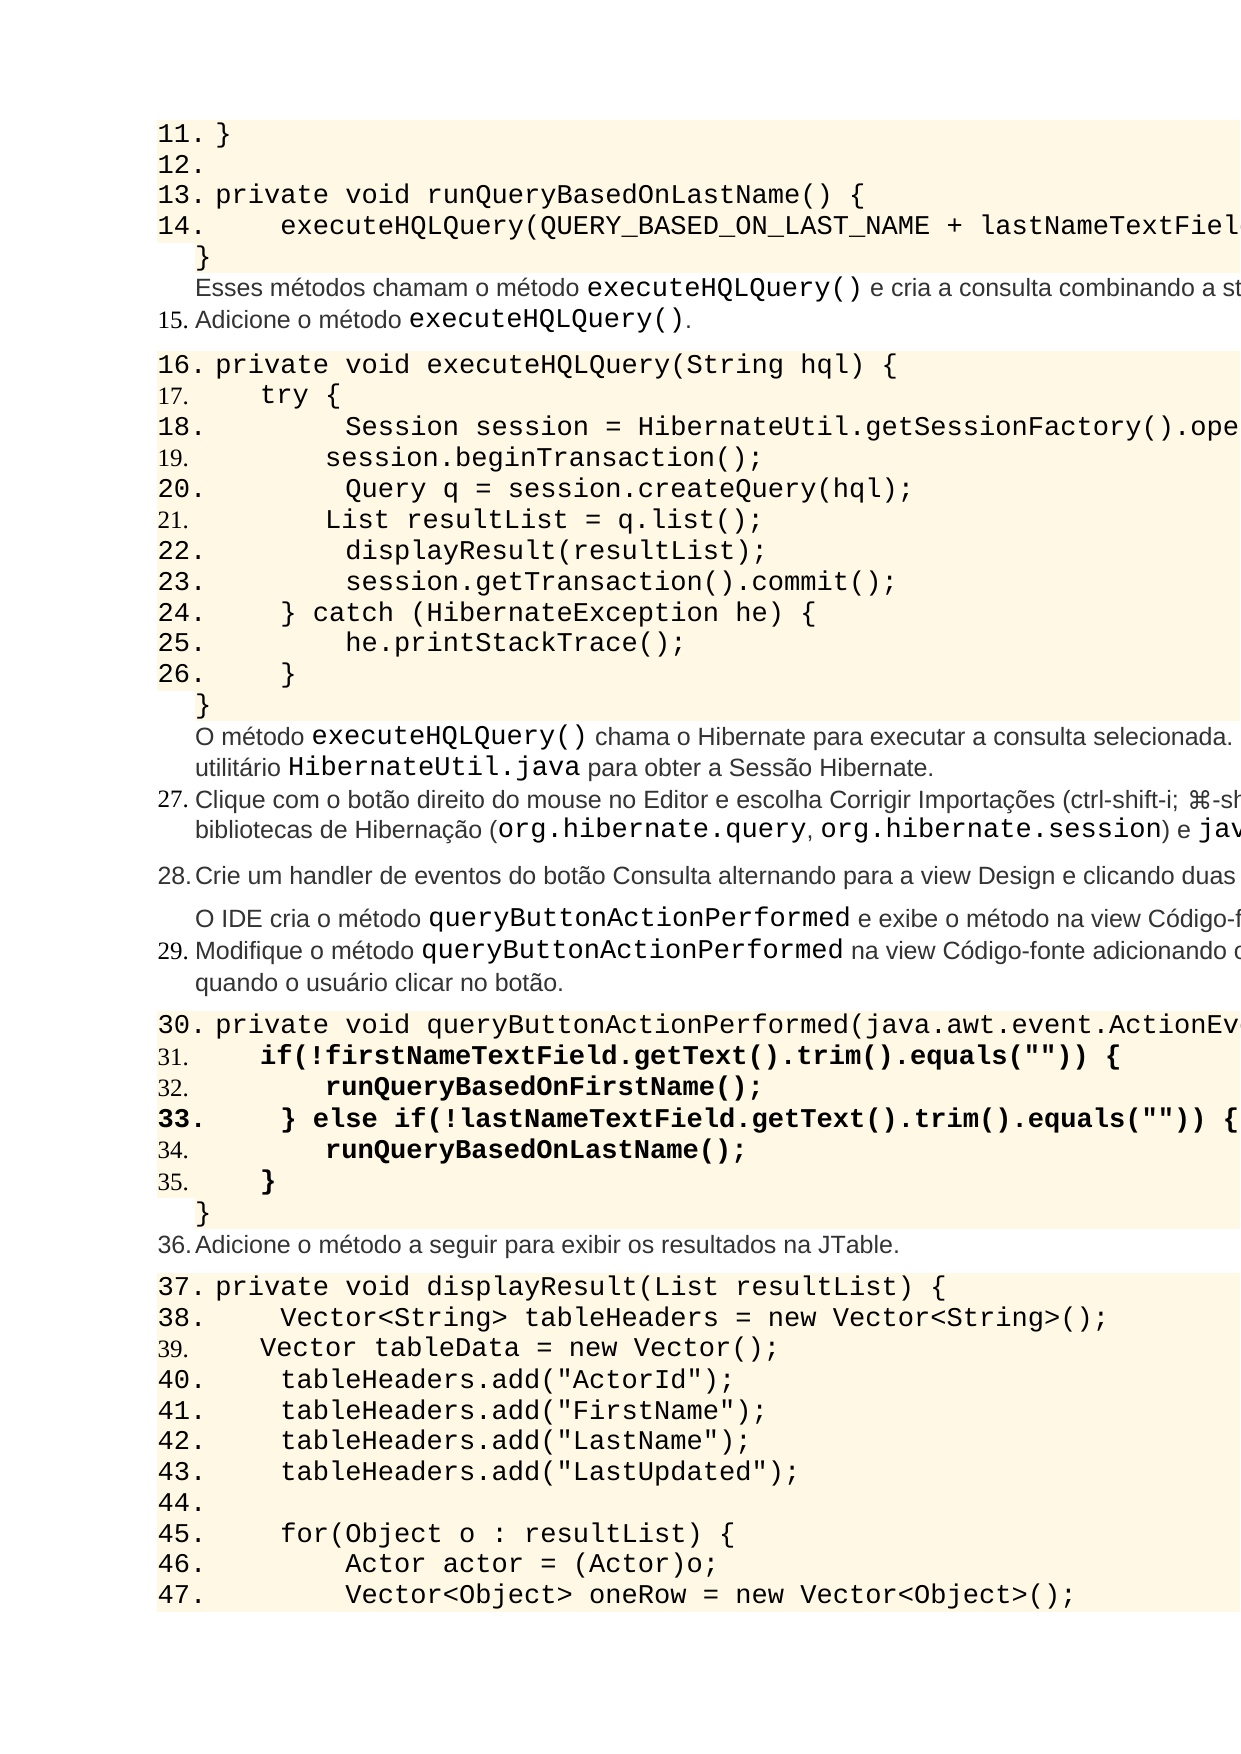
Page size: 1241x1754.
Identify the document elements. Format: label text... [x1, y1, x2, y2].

table_header Usando o Hibernate em uma Aplicação Java Swing - Tutorial do NetBeans IDE Neste tutorial, você usa o NetBeans IDE para criar e implantar uma aplicação Java Swing que exibe dados de um banco de dados. A aplicação usa o framework do Hibernate como camada de persistência para recuperar POJOs (objetos Java antigos e simples) de um banco de dados relacional. O Hibernate é o framework que fornece ferramentas para o mapeamento relacional de objeto (ORM). O tutorial demonstra o suporte para o framework do Hibernate no IDE e como usar os assistentes para criar os arquivos necessários do Hibernate. Depois de criar objetos Java e configurar a aplicação usar o Hibernate, você cria uma interface GUI para a pesquisa e exibição dos dados. Neste tutorial, você constrói uma aplicação de administração corporativa para a aplicação Web de Loja de DVDs. Este tutorial abrange como criar uma aplicação que permita a consulta do perfil de um ator com base na correspondência com o primeiro ou último nome. Se você desejar, poderá ampliar a aplicação para consultar os detalhes de um filme e adicionar/atualizar/deletar itens. Este tutorial usa o MySQL e o banco de dados Sakila, mas você pode usar qualquer servidor de banco de dados compatível com aplicações Hibernate. O banco de dados Sakila é um banco de dados de amostra que pode ser obtido por download no site MySQL. As informações para a definição do banco de dados Sakila são fornecidas nas seções a seguir. Antes de começar este tutorial, talvez você queira se familiarizar com a documentação a seguir. A documentação do Hibernate em hibernate.org. Introdução à Construção de GUIs Tutorial Estabelecendo Conexão com um Banco de Dados MySQL. Para construir esta aplicação usando o Maven, consulte Criando uma Aplicação Maven Swing usando o Hibernate. Conteúdo Criando o Banco de Dados Criando o Projeto da Aplicação Java Swing Adicionando o Suporte do Hibernate ao Projeto Criando o Arquivo de Configuração do Hibernate Modificando o Arquivo de Configuração do Hibernate Criando o Arquivo de Ajuda HibernateUtil.java Gerando Arquivos de Mapeamento Hibernate e Classes Java Criando o Arquivo de Engenharia Reversa Criando Arquivos de Mapeamento Hibernate e POJOs Usando um Banco de Dados Criando a GUI da Aplicação Criando o Form JFrame Adicionando Elementos ao Form Criando a Consulta no Editor de Consultas HQL Adicionando a Consulta ao Form Executando o Projeto Fazendo Download do Projeto da Solução Criando POJOs e Mapeando Arquivos Individualmente(Opcional) Para seguir este tutorial, são necessários os recursos e o software a seguir. Você pode fazer download de um arquivo compactado zip do projeto finalizado. Criando o Banco de Dados Este tutorial usa um banco de dados MySQL chamado sakila. O banco de dados de amostra não é incluído quando você instala o IDE, portanto você precisa criar o banco de dados primeiro para seguir este tutorial. O banco de dados Sakila é uma amostra gratuita do banco de dados MySQL, disponível no site MySQL. Para criar o banco de dados sakila, você pode fazer o download e instalar o plug-in Banco de Dados de Amostra do Sakila usando o Gerenciador de plug-ins. Depois de instalar o plug-in, você pode criar o banco de dados sakila da janela Serviços. O banco de dados sakila é adicionado à lista de bancos de dados na caixa de diálogo Criar banco de dados MySQL. Para obter mais informações sobre a configuração do IDE para trabalhar com o MySQL, consulte o tutorial Estabelecendo Conexão com um Banco de Dados MySQL. Abra o Gerenciador de plug-ins e instale o plug-in Banco de Dados de Amostra do Sakila. Depois de instalar o plug-in, inicie o servidor do banco de dados MySQL ampliando o nó Banco de dados na janela Serviços, clicando com o botão direito do mouse no nó Servidor MySQL e escolhendo Iniciar. Clique com o botão direito do mouse no nó Servidor MySQL e escolha Criar Banco de Dados. Selecione o banco de dados Sakila na lista drop-down Novo Nome de Banco de Dados, na caixa de diálogo Criar Banco de Dados MySQL. Clique em OK. Quando você clicar em OK, um nó do Salkila será exibido sob o nó Servidor MySQL. Clique com o botão direito do mouse no nó do Sakila e escolha Conectar. Quando você clicar em Conectar, um nó de conexão do banco de dados do banco de dados Sakila (jdbc:mysql://localhost:3306/sakila [nome de usuário em Default]) será apresentado no nó Bancos de Dados. Quando uma conexão for aberta, você poderá exibir os dados no banco de dados ampliando o nó de conexão. Criando o Projeto da Aplicação Java Swing Neste exercício você cria um projeto da aplicação Java Swing simples chamado DVDStoreAdmin. Selecione Arquivo > Novo Projeto (Ctrl-Shift-N). Selecione Aplicação Java na categoria Java e clique em Próximo. Insira DVDStoreAdmin para o nome do projeto e defina a sua localização. Desmarque a opção Usar Pasta Dedicada, se ela estiver selecionada. Para este tutorial, não é necessário copiar as bibliotecas do projeto em uma pasta dedicada, pois você não precisará compartilhar bibliotecas com outros usuários. Desmarque Criar Classe Principal. Clique em Finalizar. Quando você clicar em Finalizar, o IDE criará o projeto da aplicação Java. O projeto não tem uma classe principal. Você criará um form e o definirá como classe principal. Adicionando o Suporte do Hibernate ao Projeto Para adicionar suporte ao HIbernate em um projeto J2SE, é necessário adicionar a biblioteca Hibernate ao projeto. A biblioteca Hibernate está incluída no IDE e pode ser adicionada a qualquer projeto clicando com o botão direito do mouse no nó "Bibliotecas" da janela Projetos, escolhendo "Adicionar Biblioteca" e selecionando a biblioteca Hibernate na caixa de diálogo Adicionar Biblioteca. O IDE inclui assistentes para ajudá-lo a criar os arquivos Hibernate necessários em seu projeto. É possível usar os assistentes no IDE para criar um arquivo de configuração Hibernate e uma classe de ajuda do utilitário. Se você criar o arquivo de configuração Hibernate usando um assistente, o IDE adicionará automaticamente as bibliotecas Hibernate ao projeto. Criando o Arquivo de Configuração do Hibernate O arquivo de configuração Hibernate (hibernate.cfg.xml) contém informações sobre a conexão do banco de dados, os mapeamentos de recursos e outras propriedades da conexão. Ao criar um arquivo de configuração Hibernate usando um assistente, você especifica a conexão do banco de dados de uma lista de conexões de bancos de dados registradas no IDE. Durante a geração do arquivo de configuração, o IDE adiciona automaticamente os detalhes da conexão e as informações de dialeto com base na conexão de banco de dados selecionada. O IDE também adiciona automaticamente a biblioteca Hibernate ao classpath do projeto. Depois de criar o arquivo de configuração, você pode editar o arquivo usando o editor de múltipla exibição, ou editar o XML diretamente no editor XML. Clique com o botão direito do mouse no nó Pacotes de Código-fonte na janela Projetos e escolha Novo > Outro para abrir o assistente para Novo Arquivo. Selecione o Assistente Configuração do Hibernate a partir da categoria Hibernate. Clique em Próximo. Mantenha as definições default no painel Nome e Localização (se desejar criar o arquivo no diretório src). Clique em Próximo. Selecione a conexão sakila na lista drop-down Conexão do Banco de Dados. Clique em Finalizar. Quando você clicar em Finalizar, o IDE abrirá o hibernate.cfg.xml no editor de código-fonte. O IDE cria o arquivo de configuração na raiz do classpatch contextual da aplicação (na janela Arquivos, WEB-INF/classes). Na janela Projetos, o arquivo está localizado no pacote de código-fonte <pacote default>. O arquivo de configuração contém informações sobre um único banco de dados. Se planeja conectar a vários bancos de dados, você pode criar vários arquivos de configuração no projeto, um para cada servidor de banco de dados; porém, por default, a classe utilitário de ajuda usará o arquivo hibernate.cfg.xml que está na localização-raiz. Se você expandir o nó Bibliotecas na janela Projetos, observará que o IDE acrescentou os arquivos JAR do Hibernate obrigatórios e o JAR do conector MySQL. Modificando o Arquivo de Configuração do Hibernate Neste exercício, você editará as propriedades default especificadas em hibernate.cfg.xml para ativar o log de depuração para instruções SQL. Abra hibernate.cfg.xml na guia Desenho. Você pode abrir o arquivo expandindo o nó Arquivos de Configuração na janela Projetos e clicando duas vezes em hibernate.cfg.xml. Expanda o nó Propriedades da Configuração em Propriedades Opcionais. Clique em Adicionar para abrir a caixa de diálogo Adicionar Propriedade do Hibernate. Na caixa de diálogo, selecione a propriedade hibernate.show_sql e defina o valor para true. Clique em OK. Isso ativa o log de depuração das instruções SQL. Clique em Adicionar no nó Propriedades Diversas e selecione hibernate.query.factory_class na lista drop-down Nome da Propriedade. Selecione org.hibernate.hql.classic.ClassicQueryTranslatorFactory como o Valor da Propriedade. Clique em OK. Observação para o NetBeans IDE 6.9. Você deve digitar org.hibernate.hql.classic.ClassicQueryTranslatorFactory como o Valor da Propriedade. No NetBeans IDE 6.9, o Valor da Propriedade na lista drop-down para a classe de fábrica está incorreto. Se clicar na guia XML no editor, você pode ver o arquivo na view XML. O arquivo deve ter uma aparência semelhante a esta: <hibernate-configuration> <session-factory name="session1"> <property name="hibernate.dialect">org.hibernate.dialect.MySQLDialect</property> <property name="hibernate.connection.driver_class">com.mysql.jdbc.Driver</property> <property name="hibernate.connection.url">jdbc:mysql://localhost:3306/sakila</property> <property name="hibernate.connection.username">root</property> <property name="hibernate.connection.password">######</property> <property name="hibernate.show_sql">true</property> <property name="hibernate.query.factory_class">org.hibernate.hql.classic.ClassicQueryTranslatorFactory</property> </session-factory> </hibernate-configuration> Salve as alterações feitas no arquivo. Após você criar o form e defini-lo como a classe principal você poderá ver a consulta SQL impressa na janela de Saída do IDE quando você executar o projeto. Criando o Arquivo de Ajuda HibernateUtil.java Para usar o Hibernate, é necessário criar uma classe de ajuda que lide com a inicialização e que acesse o SessionFactory do Hibernate para obter um objeto de Sessão. A classe chama o método configure() do Hibernate, carrega o arquivo de configuraçãohibernate.cfg.xml e, em seguida, constrói o SessionFactory para obter o objeto de Sessão. Nesta seção, você usa o assistente para Novo Arquivo a fim de criar a classe helper HibernateUtil.java. Clique com o botão direito do mouse no nó dos Pacote de Códigos-fonte e selecione Novo > Outro para abrir o assistente para Novo Arquivo. Selecione Hibernate na lista Categorias e HibernateUtil.java na lista Tipos de Arquivo. Clique em Próximo. Insira HibernateUtil como nome da classe e sakila.util como nome do pacote. Clique em Finalizar. Quando você clicar em Finalizar, o HibernateUtil.java será aberto no editor. Você pode fechar o arquivo porque não precisa editá-lo. Gerando Arquivos de Mapeamento Hibernate e Classes Java Neste tutorial você usa um POJO (objeto Java antigo e simples), o Actor.java, para representar os dados na tabela ACTOR do banco de dados. A classe especifica os campos para as colunas nas tabelas e usa setters e getters simples para recuperar e gravar dados. Para mapear o Actor.java para a tabela ACTOR, você pode usar um arquivo de mapeamento do Hibernate ou usar anotações na classe. Você pode usar o assistente Engenharia Reversa e os Arquivos de Mapeamento do Hibernate e POJOs obtidos de um assistente de banco de dados para criar múltiplos POJOs e arquivos de mapeamento com base nas tabelas selecionadas do banco de dados. Como alternativa, você pode usar assistentes no IDE para ajudar a criar POJOs individuais e arquivos de mapeamento a partir do rascunho. Observações. Ao criar arquivos para múltiplas tabelas, você provavelmente desejará usar os assistentes. Neste tutorial, você só precisa criar um POJO e um arquivo de mapeamento, portanto, é muito mais fácil criar os arquivos individualmente. Você pode consultar as etapas para a criação dos POJOs e arquivos de mapeamento individualmente no final deste tutorial. Criando o Arquivo de Engenharia Reversa O arquivo de engenharia reversa (hibernate.reveng.xml) é um arquivo XML que pode ser usado para modificar as definições default usadas ao gerar arquivos Hibernate a partir dos metadados do banco de dados especificado em hibernate.cfg.xml. O assistente gera o arquivo com as definições default básicas. Você pode modificar o arquivo para especificar explicitamente o esquema do banco de dados que será utilizado, para filtrar as tabelas que não serão usadas e para especificar como os tipos JDBC são mapeados para tipos Hibernate. Clique com o botão direito do mouse no nó dos Pacote de Códigos-fonte e selecione Novo > Outro para abrir o assistente para Novo Arquivo. Selecione Hibernate na lista Categorias e o assistente Engenharia Reversa do Hibernate a partir da lista Tipos de Arquivos. Clique em Próximo. Digite hibernate.reveng como o nome do arquivo. Mantenha o default src como a Localização. Clique em Próximo. Selecione actor no painel Tabelas Disponíveis e clique em Adicionar. Clique em Finalizar. O assistente gera um arquivo de engenharia reversa hibernate.reveng.xml. Você pode fechar o arquivo de engenharia reversa porque não precisará editar o arquivo. Criando Arquivos de Mapeamento Hibernate e POJOs de um Banco de Dados Os Arquivos de Mapeamento do Hibernate e os POJOs obtidos de um Assistente de Banco de Dados geram arquivos com base em tabelas em um banco de dados. Quando você usa o assistente, o IDE gera POJOs e os arquivos de mapeamento com base nas tabelas do banco de dados especificadas em hibernate.reveng.xml e, a seguir, adiciona as entradas do mapeamento no hibernate.cfg.xml. Quando usa o assistente, você pode escolher os arquivos que deseja que o IDE gere (somente os POJOs, por exemplo) e selecionar as opções de geração de código (gerar código que use anotações EJB 3, por exemplo). Clique com o botão direito do mouse no nó Pacotes de Código-fonte na janela Projetos e escolha Novo > Outro para abrir o assistente para Novo Arquivo. Selecione Arquivos de Mapeamento do Hibernate e POJOs provenientes de um Banco de Dados na categoria Hibernate. Clique em Próximo. Selecione hibernate.cfg.xml na lista drop-down Arquivo de Configuração Hibernate, caso não esteja selecionado. Selecione hibernate.reveng.xml na lista drop-down Arquivo de Engenharia Reversa Hibernate, caso não esteja selecionado. Certifique-se de que as opções Código do Domínio e Mapeamentos XML do Hibernate estejam selecionadas. Insira sakila.entity para o nome do Pacote. Clique em Finalizar. Quando você clica em Finalizar, o IDE gera o POJO Actor.java com todos os campos necessários, gerando também um arquivo de mapeamento Hibernate e adicionando a entrada de mapeamento ao hibernate.cfg.xml. Agora que você tem o POJO e os arquivos necessários relacionados ao Hibernate, poderá criar um front-end simples de GUI Java para a aplicação. Você também poderá criar e adicionar uma consulta HQL que pesquise o banco de dados para recuperar os dados. Nesse processo, também usamos o editor HQL para construir e testar a consulta. Criando a GUI da Aplicação Neste exercício, você criará um form JFrame simples com alguns campos para a entrada e exibição de dados. Você também adicionará um botão que irá disparar uma consulta do banco de dados para recuperar os dados. Se você não estiver familiarizado com o uso do GUI Builder para criar forms, talvez queira examinar o tutorial Introdução à Construção de GUIs. Criando o Form JFrame Clique com o botão direito do mouse no nó do projeto na janela Projetos e escolha Novo > Outro para abrir o assistente para Novo Arquivo. Selecione Form JFrame na categoria Forms de GUI Swing. Clique em Próximo. Digite DVDStoreAdmin como Nome da Classe e insira sakila.ui como Pacote. Clique em Finalizar. Quando você clicar em Finalizar, o IDE criará a classe e abrirá o form JFrame na view Design do editor. Adicionando Elementos ao Form Agora você precisa adicionar os elementos de UI ao form. Quando o form estiver aberto na view Design do editor, a Paleta será exibida no lado esquerdo do IDE. Para adicionar um elemento ao form, arraste o elemento da Paleta para a área do form. Depois de adicionar um elemento ao form, será necessário modificar o valor default da propriedade Nome da variável desse elemento. Arraste um elemento Label da Paleta e altere o texto para ActorProfile. Arraste um elemento Label da Paleta e altere o texto para First Name. Arraste um elemento Campo de Texto perto do label Nome e delete o texto default. Arraste um elemento Label da Paleta e altere o texto para Sobrenome. Arraste um elemento Campo de texto para perto do label Sobrenome e delete o texto default. Arraste um elemento de Botão da Paleta e altere o texto para Consulta. Arraste um elemento Tabela da Paleta para dentro do form. Modifique os valores do Nome da Variável dos seguintes elementos da UI de acordo com os valores na tabela a seguir. Você pode modificar o valor do Nome da Variável de um elemento clicando com o botão direito do mouse no elemento na view Design e, em seguida, escolhendo Alterar Nome da Variável. De modo alternativo, você pode alterar o Nome da Variável diretamente na janela Inspetor. Você não precisa designar os valores do Nome da Variável aos elementos do Label. Salve as alterações. Na view Design, seu form deve parecer com a imagem a seguir. Agora que você tem um form, precisa criar o código para designar eventos aos elementos do form. No próximo exercício, você construirá consultas com base na Linguagem de Consulta Hibernate para recuperar dados. Depois de construir as consultas, você adicionará métodos ao form para chamar a consulta apropriada quando o botão Consulta for pressionado. Criando a consulta no Editor de Consultas HQL No IDE, você pode construir e testar consultas com base no Idioma de consulta do Hibernate (HQL) usando o Editor de Consultas HQL. À medida que você insere a consulta, o editor mostra a consulta SQL equivalente (traduzida). Quando você clicar no botão "Executar Consulta HQL" na barra de ferramentas, o IDE executará a consulta e mostrará os resultados na parte inferior do editor. Neste exercício, o Editor HQL é utilizado para construir consultas HQL simples que recuperam uma lista de detalhes de atores com base na correspondência do nome ou sobrenome. Antes de adicionar a consulta à classe, você utilizará o Editor de Consulta HQL para testar se a conexão está funcionando corretamente e se a consulta produz os resultados desejados. Antes de executar a pesquisa, é preciso compilar a aplicação. Clique com o botão direito do mouse no nó do projeto e escolha Construir. Amplie o nó de pacote de código-fonte <pacote default> na janela Projetos. Clique com o botão direito do mouse em hibernate.cfg.xml e escolha Executar Consulta HQL para abrir o Editor HQL. Teste a conexão inserindo from Actor no Editor de Consultas HQL. Clique no botão Executar Consulta HQL ( ) na barra de ferramentas. Quando você clicar em Executar Consulta HQL, deverá visualizar os resultados da consulta no painel inferior do Editor de Consultas HQL. Digite a consulta a seguir no Editor de Consultas HQL e clique em Executar consulta HQL para verificar os resultados da consulta quando a string de pesquisa for "PE". from Actor a where a.firstName like 'PE%' A consulta retorna uma lista de detalhes de atores para aos atores cujos nomes começam com "PE". Ao clicar no botão SQL acima dos resultados, você deverá ver a seguinte consulta SQL equivalente. select actor0_.actor_id as col_0_0_ from sakila.actor actor0_ where (actor0_.first_name like 'PE%' ) Abra uma nova guia do Editor de Consulta HQL e insira a consulta a seguir no painel do editor. Clique em Executar Consulta HQL. from Actor a where a.lastName like 'MO%' A consulta retorna uma lista de detalhes de atores para os atores cujos sobrenomes começam com "MO". Testar as consultas mostra que as elas retornam os resultados desejados. A próxima etapa é implementar as consultas na aplicação de modo que a consulta apropriada seja chamada clicando-se no botão Consulta no form. Adicionando a Consulta ao Form Agora você precisa modificar o DVDStoreAdmin.java para adicionar as strings de consulta e criar os métodos para construir e chamar uma consulta que incorpore as variáveis de entrada. Você também precisa modificar o handler de eventos do botão para chamar a consulta correta e adicionar um método para exibir os resultados da consulta na tabela. Abra DVDStoreAdmin.java e clique na guia Código-fonte. Adicione as seguintes strings de consulta (em negrito) à classe. public DVDStoreAdmin() { initComponents(); } private static String QUERY_BASED_ON_FIRST_NAME="from Actor a where a.firstName like '"; private static String QUERY_BASED_ON_LAST_NAME="from Actor a where a.lastName like '"; É possível copiar as consultas das guias do Editor de Consulta HQL para o campo e, em seguida, modificar o código. Adicione os métodos a seguir para criar a consulta com base na string de entrada do usuário. private void runQueryBasedOnFirstName() { executeHQLQuery(QUERY_BASED_ON_FIRST_NAME + firstNameTextField.getText() + "%'"); } private void runQueryBasedOnLastName() { executeHQLQuery(QUERY_BASED_ON_LAST_NAME + lastNameTextField.getText() + "%'"); } Esses métodos chamam o método executeHQLQuery() e cria a consulta combinando a string de consulta com o usuário que inseriu a string de pesquisa. Adicione o método executeHQLQuery(). private void executeHQLQuery(String hql) { try { Session session = HibernateUtil.getSessionFactory().openSession(); session.beginTransaction(); Query q = session.createQuery(hql); List resultList = q.list(); displayResult(resultList); session.getTransaction().commit(); } catch (HibernateException he) { he.printStackTrace(); } } O método executeHQLQuery() chama o Hibernate para executar a consulta selecionada. Esse método usa a classe de utilitário HibernateUtil.java para obter a Sessão Hibernate. Clique com o botão direito do mouse no Editor e escolha Corrigir Importações (ctrl-shift-i; ⌘-shift-i em mac) para gerar instruções de importação para as bibliotecas de Hibernação (org.hibernate.query, org.hibernate.session) e java.util.list. Salve as alterações. Crie um handler de eventos do botão Consulta alternando para a view Design e clicando duas vezes no botão Consulta. O IDE cria o método queryButtonActionPerformed e exibe o método na view Código-fonte. Modifique o método queryButtonActionPerformed na view Código-fonte adicionando o código a seguir de modo que uma consulta seja executada quando o usuário clicar no botão. private void queryButtonActionPerformed(java.awt.event.ActionEvent evt) { if(!firstNameTextField.getText().trim().equals("")) { runQueryBasedOnFirstName(); } else if(!lastNameTextField.getText().trim().equals("")) { runQueryBasedOnLastName(); } } Adicione o método a seguir para exibir os resultados na JTable. private void displayResult(List resultList) { Vector<String> tableHeaders = new Vector<String>(); Vector tableData = new Vector(); tableHeaders.add("ActorId"); tableHeaders.add("FirstName"); tableHeaders.add("LastName"); tableHeaders.add("LastUpdated"); for(Object o : resultList) { Actor actor = (Actor)o; Vector<Object> oneRow = new Vector<Object>(); oneRow.add(actor.getActorId()); oneRow.add(actor.getFirstName()); oneRow.add(actor.getLastName()); oneRow.add(actor.getLastUpdate()); tableData.add(oneRow); } resultTable.setModel(new DefaultTableModel(tableData, tableHeaders)); } Clique com o botão direito do mouse no Editor e escolha Corrigir Importações (ctrl-shift-i; ⌘-shift-i em mac) para gerar uma instrução de importação para java.util.vector. Salve as alterações. Depois de salvar o form, você pode executar o projeto. Executando o Projeto Agora que a codificação foi finalizada, é possível iniciar a aplicação. Antes de executar o projeto, é preciso especificar a Classe Principal da aplicação na caixa de diálogo propriedades do projeto. Se nenhuma Classe Principal tiver sido especificada, será solicitado que você execute a aplicação. Clique com o botão direito do mouse no nó do projeto na janela Projetos e escolha Propriedades. Selecione a categoria Executar, na caixa de diálogo Propriedades do Projeto. Insira sakila.ui.DVDStoreAdmin como a Classe Principal. Clique em OK. De modo alternativo, você pode clicar no botão Procurar e escolher a classe principal na caixa de diálogo. Clique em Executar Projeto principal na barra de ferramentas principal para iniciar a aplicação. Insira uma string de pesquisa no campo de texto Nome ou Sobrenome e clique em Consulta para pesquisar um ator e exibir os detalhes. Se você observar a janela Saída do IDE, poderá visualizar a consulta SQL que recuperou os resultados exibidos. Fazendo Download do Projeto da Solução Você pode fazer o download da solução para este projeto como um projeto das seguintes formas. Faça download de um arquivo compactado zip do projeto finalizado. Faça o check-out do código-fonte do projeto das Amostras do NetBeans ao executar as etapas a seguir: Escolha Equipe > Subversion > Efetuar check-out no menu principal. Na caixa de diálogo Efetuar Check-out, insira o Repositório URL a seguir: https://svn.netbeans.org/svn/samples~samples-source-code Clique em Próximo. Clique em Procurar para abrir a caixa de diálogo Procurar nas Pastas do Repositório: Expanda o nó-raiz e selecione samples/java/DVDStoreAdmin-Ant. Clique em OK. Especifique a Pasta Local para o códigos-fonte (a pasta local precisa estar vazia). Clique em Finalizar. Quando você clica em Finalizar, o IDE inicializa a pasta local como um repositório Subversion e verifica os códigos-fonte do projeto. Clique em Abrir Projeto na caixa de diálogo exibida quando o check-out for concluído. Observação. É necessário um cliente Subversion para verificar os códigos-fonte. Para saber mais sobre a instalação do Subversion, consulte a seção Configurando o Subversion no Guia do Subversion no NetBeans IDE. Criando POJOs e Arquivos de Mapeamento Individualmente Como um POJO é uma classe Java simples, você pode usar o assistente Nova Classe Java para criar a classe e, em seguida, editar a classe no editor de código-fonte para adicionar os campos, getters e setters necessários. Depois de criar o POJO, use um assistente para criar um arquivo de mapeamento do Hibernate para associar a classe à tabela e adicionar informações de mapeamento ao hibernate.cfg.xml. Quando você cria um arquivo de mapeamento a partir do rascunho, é necessário mapear os campos às colunas no editor XML. Observação. Esse exercício é opcional e descreve como criar o arquivo de mapeamento e POJO que você criou com o assistente Hibernar Arquivos de Mapeamento e POJOs do Banco de Dados. Clique com o botão direito do mouse no nó Pacotes de Códigos-fonte na janela Projetos e escolha Novo > Classe Java para abrir o assistente Nova Classe Java. No assistente, insira Ator para o nome da classe e sakila.entity para o pacote. Clique em Finalizar. Faça as seguintes alterações (exibidas em negrito) nas classes para implementar a interface serializável e adicionar campos nas colunas da tabela. public class Actor implements Serializable { private Short actorId; private String firstName; private String lastName; private Date lastUpdate; } Clique com o botão direito do mouse no Editor e escolha Inserir Código (Alt-Insert; Ctrl-I em Mac) e selecione getter e setter no menu pop-up para gerar getters e setters para os campos. Na caixa de diálogo Gerar Getters e Setters, selecione todos os campos e clique em Gerar. Na caixa de diálogo Gerar Getters e Setters, você pode usar a seta para cima no teclado para mover o item selecionado para o nó Ator e pressionar a barra de espaços para selecionar todos os campos em Ator. Corrija as importações e salve as alterações. Depois de criar o POJO para a tabela, você desejará criar um arquivo de mapeamento do Hibernate para Actor.java. Clique com o botão direito do mouse no nó de pacotes de código-fonte sakila.entity, na janela Projetos, e escolha Novo > Outro para abrir o assistente Novo Arquivo. Selecione o Arquivo de Mapeamento do Hibernate na categoria Hibernate. Clique em Próximo. Insira Actor.hbm como Nome do Arquivo e verifique se a Pasta é src/sakila/entity. Clique em Próximo. Insira sakila.entity.Actor para Classe a Mapear e selecione actor na lista drop-down Tabela do Banco de Dados. Clique em Finalizar. Quando você clicar em Finalizar, o arquivo de mapeamento do Hibernate Actor.hbm.xml será aberto no editor de código-fonte. O IDE também adiciona automaticamente uma entrada para o recurso de mapeamento para hibernate.cfg.xml. Você pode exibir os detalhes da entrada ampliando o nó Mapeamento, na view Design do hibernate.cfg.xml ou na view XML. A entrada mapeamento na view XML será semelhante a: <mapping resource="sakila/entity/Actor.hbm.xml"/> </session-factory> </hibernate-configuration> Associe os campos Actor.java às colunas na tabela ACTOR fazendo as seguintes alterações (em negrito) no Actor.hbm.xml. <hibernate-mapping> <class name="sakila.entity.Actor" table="actor"> <id name="actorId" type="java.lang.Short"> <column name="actor_id"/> <generator class="identity"/> </id> <property name="firstName" type="string"> <column length="45" name="first_name" not-null="true"/> </property> <property name="lastName" type="string"> <column length="45" name="last_name" not-null="true"/> </property> <property name="lastUpdate" type="timestamp"> <column length="19" name="last_update" not-null="true"/> </property> </class> </hibernate-mapping> Você pode usar a funcionalidade autocompletar código no editor para completar os valores ao modificar o arquivo de mapeamento. Observação: Por default, o elemento class gerado tem uma tag de fechamento. Como você precisa adicionar elementos de propriedade entre as tags de abertura e fechamento do elemento class, é necessário fazer as alterações a seguir (exibidas em negrito). Depois de fazer as alterações, você poderá usar a funcionalidade autocompletar código entre as tags class. <hibernate-mapping> <class name="sakila.entity.Actor" table="actor"> </class> </hibernate-mapping> Clique no botão Validar XML na barra de ferramentas e salve as alterações. A criação de POJOs individuais e arquivos de mapeamento do Hibernate pode ser um modo conveniente de personalizar ainda mais sua aplicação. Enviar Feedback neste Tutorial Consulte Também Para obter informações adicionais sobre a criação de aplicações GUI do Swing, consulte os tutoriais a seguir. Projetando uma GUI Swing no NetBeans IDE Construindo um Aplicação do Banco de Dados da Área de Trabalho Java Introdução à Construção de GUIs Trilha de Aprendizado das Aplicações Java GUI [118, 118, 1240, 1613]
